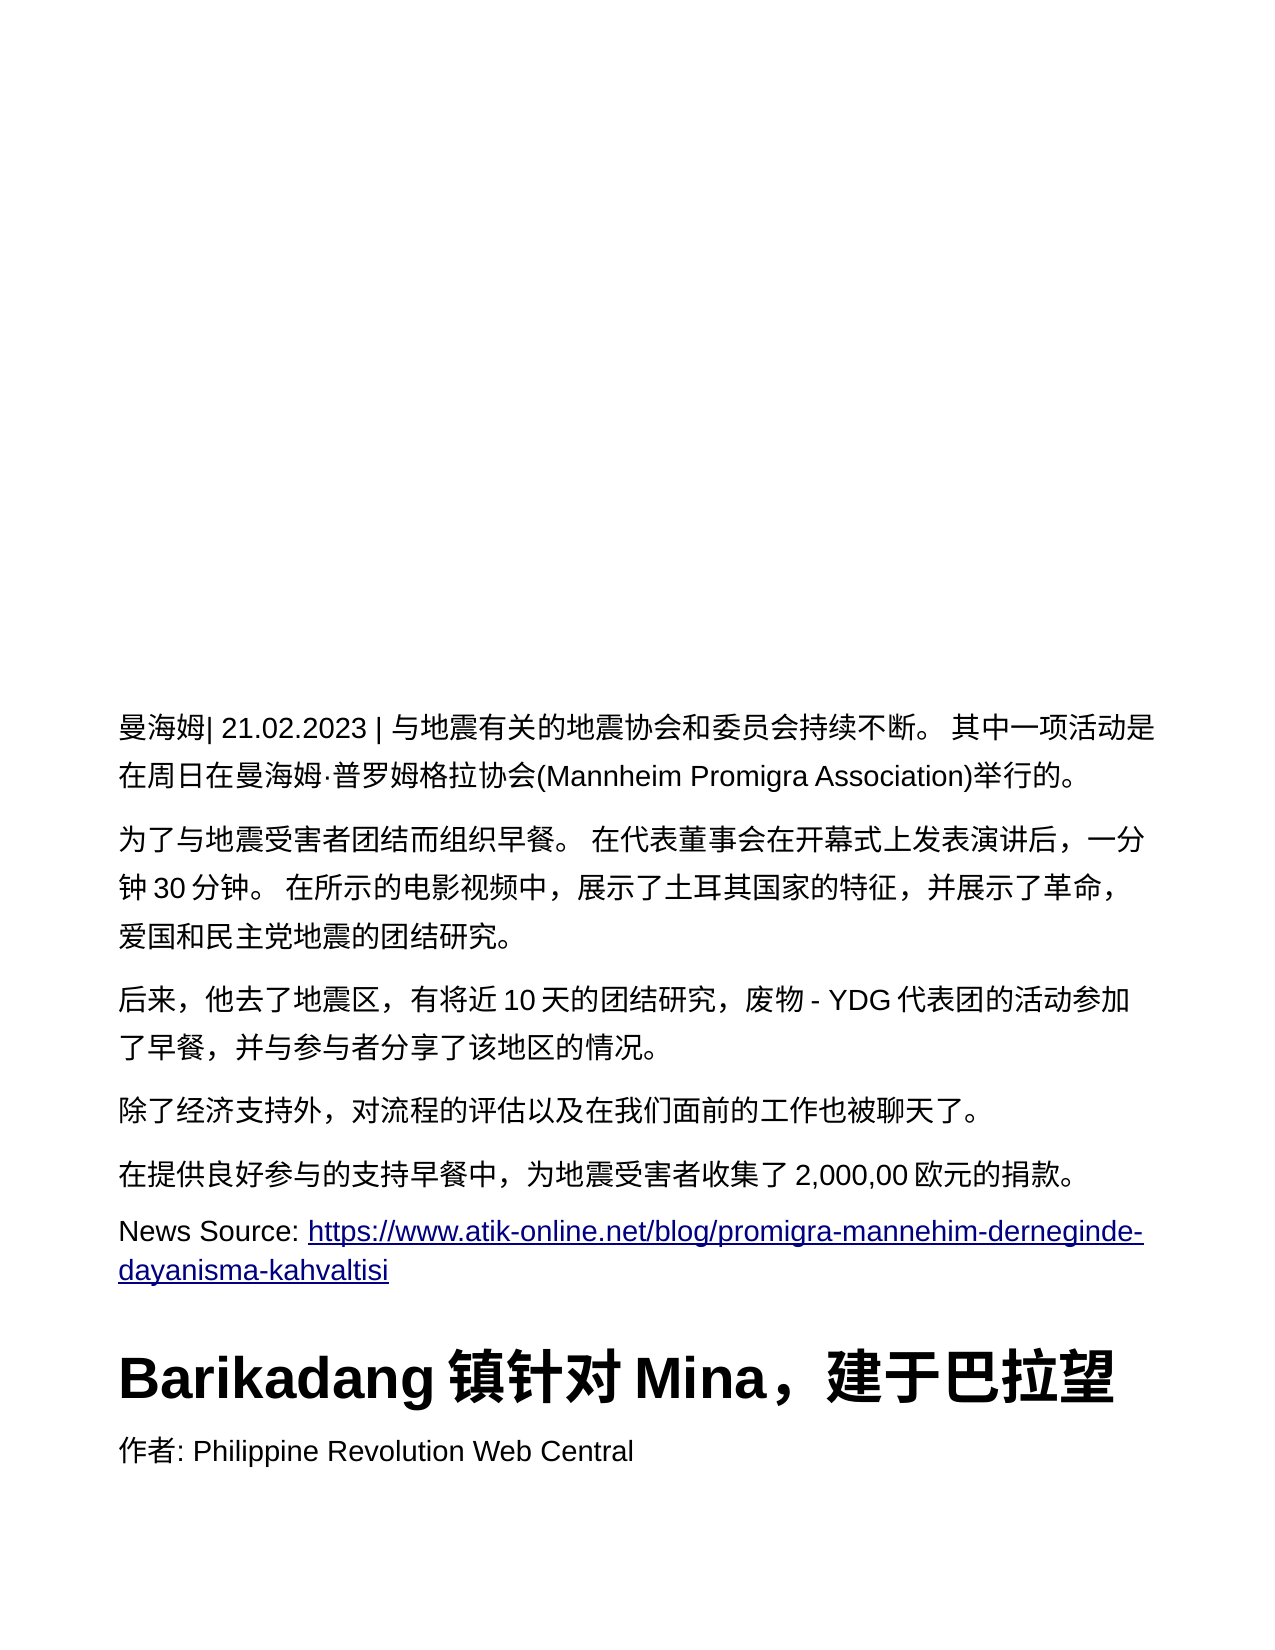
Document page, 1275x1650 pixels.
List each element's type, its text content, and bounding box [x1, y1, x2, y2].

text 除了经济支持外，对流程的评估以及在我们面前的工作也被聊天了。 [118, 1088, 1157, 1130]
text 作者: Philippine Revolution Web Central [118, 1428, 1157, 1470]
text 后来，他去了地震区，有将近10天的团结研究，废物 - YDG代表团的活动参加了早餐，并与参与者分享了该地区的情况。 [118, 976, 1157, 1067]
text 曼海姆| 21.02.2023 | 与地震有关的地震协会和委员会持续不断。 其中一项活动是在周日在曼海姆·普罗姆格拉协会(Mannheim Promigra Association)举行的。 [118, 118, 1157, 795]
text 为了与地震受害者团结而组织早餐。 在代表董事会在开幕式上发表演讲后，一分钟30分钟。 在所示的电影视频中，展示了土耳其国家的特征，并展示了革命，爱国和民主党地震的团结研究。 [118, 816, 1157, 956]
subtitle Barikadang镇针对Mina，建于巴拉望 [118, 1331, 1157, 1415]
text 在提供良好参与的支持早餐中，为地震受害者收集了2,000,00欧元的捐款。 [118, 1151, 1157, 1193]
text News Source: https://www.atik-online.net/blog/promigra-mannehim-derneginde-dayanisma-kahvaltisi [118, 1214, 1157, 1286]
